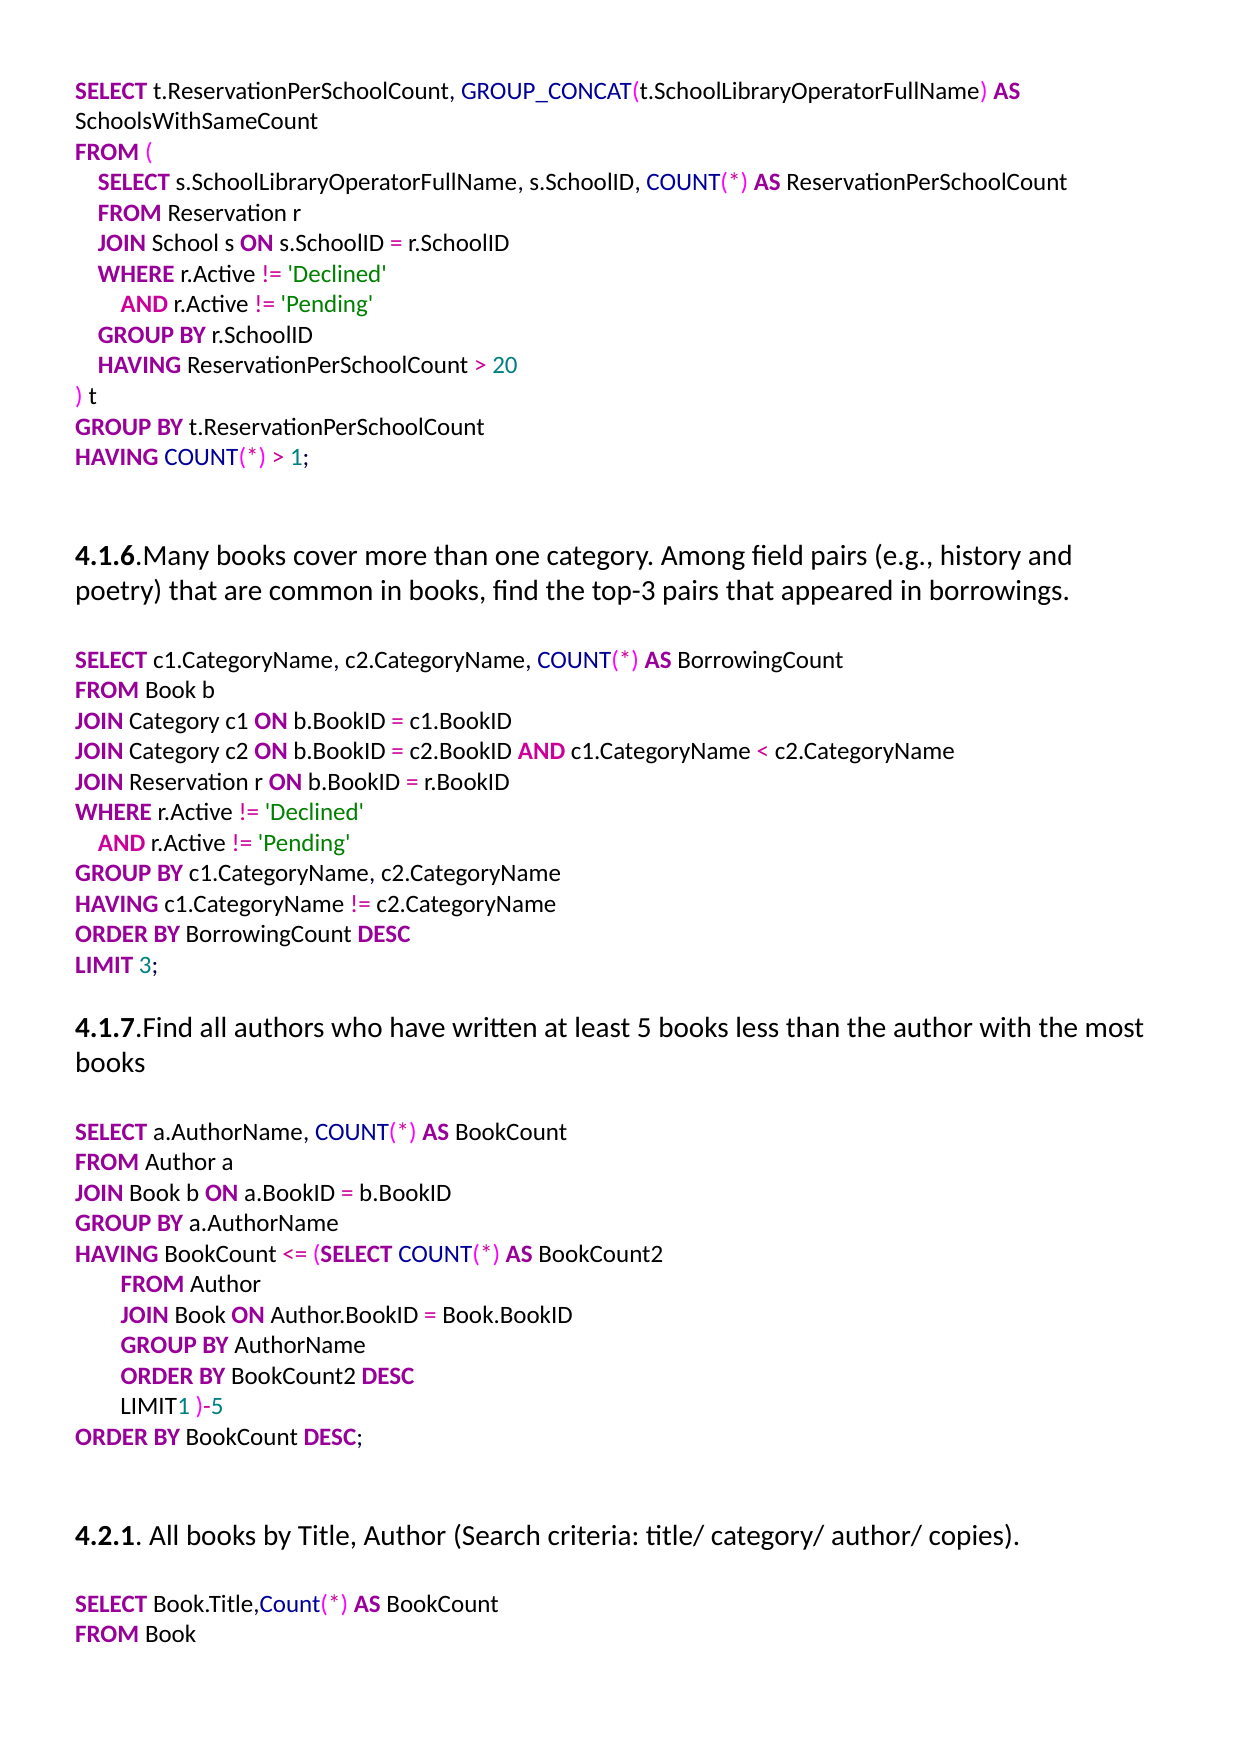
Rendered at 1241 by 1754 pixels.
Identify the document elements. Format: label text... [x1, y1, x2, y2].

text ) t [75, 380, 1165, 411]
text ORDER BY BookCount2 DESC [75, 1360, 1165, 1391]
text GROUP BY AuthorName [75, 1329, 1165, 1360]
text FROM ( [75, 136, 1165, 167]
text 4.2.1. All books by Title, Author (Search criteria: title/ category/ author/ copies). [75, 1517, 1165, 1552]
text JOIN Reservation r ON b.BookID = r.BookID [75, 766, 1165, 796]
text GROUP BY r.SchoolID [75, 319, 1165, 350]
text WHERE r.Active != 'Declined' [75, 258, 1165, 289]
text JOIN Category c2 ON b.BookID = c2.BookID AND c1.CategoryName < c2.CategoryName [75, 735, 1165, 766]
text SELECT Book.Title,Count(*) AS BookCount [75, 1588, 1165, 1618]
text 4.1.7.Find all authors who have written at least 5 books less than the author with the most books [75, 1009, 1165, 1080]
text HAVING COUNT(*) > 1; [75, 441, 1165, 472]
text ORDER BY BorrowingCount DESC [75, 918, 1165, 949]
text SELECT c1.CategoryName, c2.CategoryName, COUNT(*) AS BorrowingCount [75, 644, 1165, 674]
text AND r.Active != 'Pending' [75, 827, 1165, 857]
text FROM Reservation r [75, 197, 1165, 228]
text JOIN Book ON Author.BookID = Book.BookID [75, 1299, 1165, 1329]
text FROM Author [75, 1268, 1165, 1299]
text HAVING BookCount <= (SELECT COUNT(*) AS BookCount2 [75, 1238, 1165, 1268]
text LIMIT 3; [75, 949, 1165, 979]
text FROM Book [75, 1618, 1165, 1649]
text JOIN School s ON s.SchoolID = r.SchoolID [75, 228, 1165, 258]
text AND r.Active != 'Pending' [75, 289, 1165, 319]
text 4.1.6.Many books cover more than one category. Among field pairs (e.g., history and poetry) that are common in books, find the top-3 pairs that appeared in borrowings. [75, 537, 1165, 608]
text HAVING c1.CategoryName != c2.CategoryName [75, 888, 1165, 918]
text WHERE r.Active != 'Declined' [75, 796, 1165, 827]
text FROM Author a [75, 1146, 1165, 1177]
text GROUP BY t.ReservationPerSchoolCount [75, 411, 1165, 441]
text JOIN Book b ON a.BookID = b.BookID [75, 1177, 1165, 1207]
text SELECT t.ReservationPerSchoolCount, GROUP_CONCAT(t.SchoolLibraryOperatorFullName) AS SchoolsWithSameCount [75, 75, 1165, 136]
text SELECT s.SchoolLibraryOperatorFullName, s.SchoolID, COUNT(*) AS ReservationPerSchoolCount [75, 167, 1165, 197]
text JOIN Category c1 ON b.BookID = c1.BookID [75, 705, 1165, 735]
text GROUP BY c1.CategoryName, c2.CategoryName [75, 857, 1165, 888]
text ORDER BY BookCount DESC; [75, 1421, 1165, 1452]
text SELECT a.AuthorName, COUNT(*) AS BookCount [75, 1116, 1165, 1146]
text HAVING ReservationPerSchoolCount > 20 [75, 350, 1165, 380]
text GROUP BY a.AuthorName [75, 1207, 1165, 1238]
text LIMIT1 )-5 [75, 1391, 1165, 1421]
text FROM Book b [75, 674, 1165, 705]
